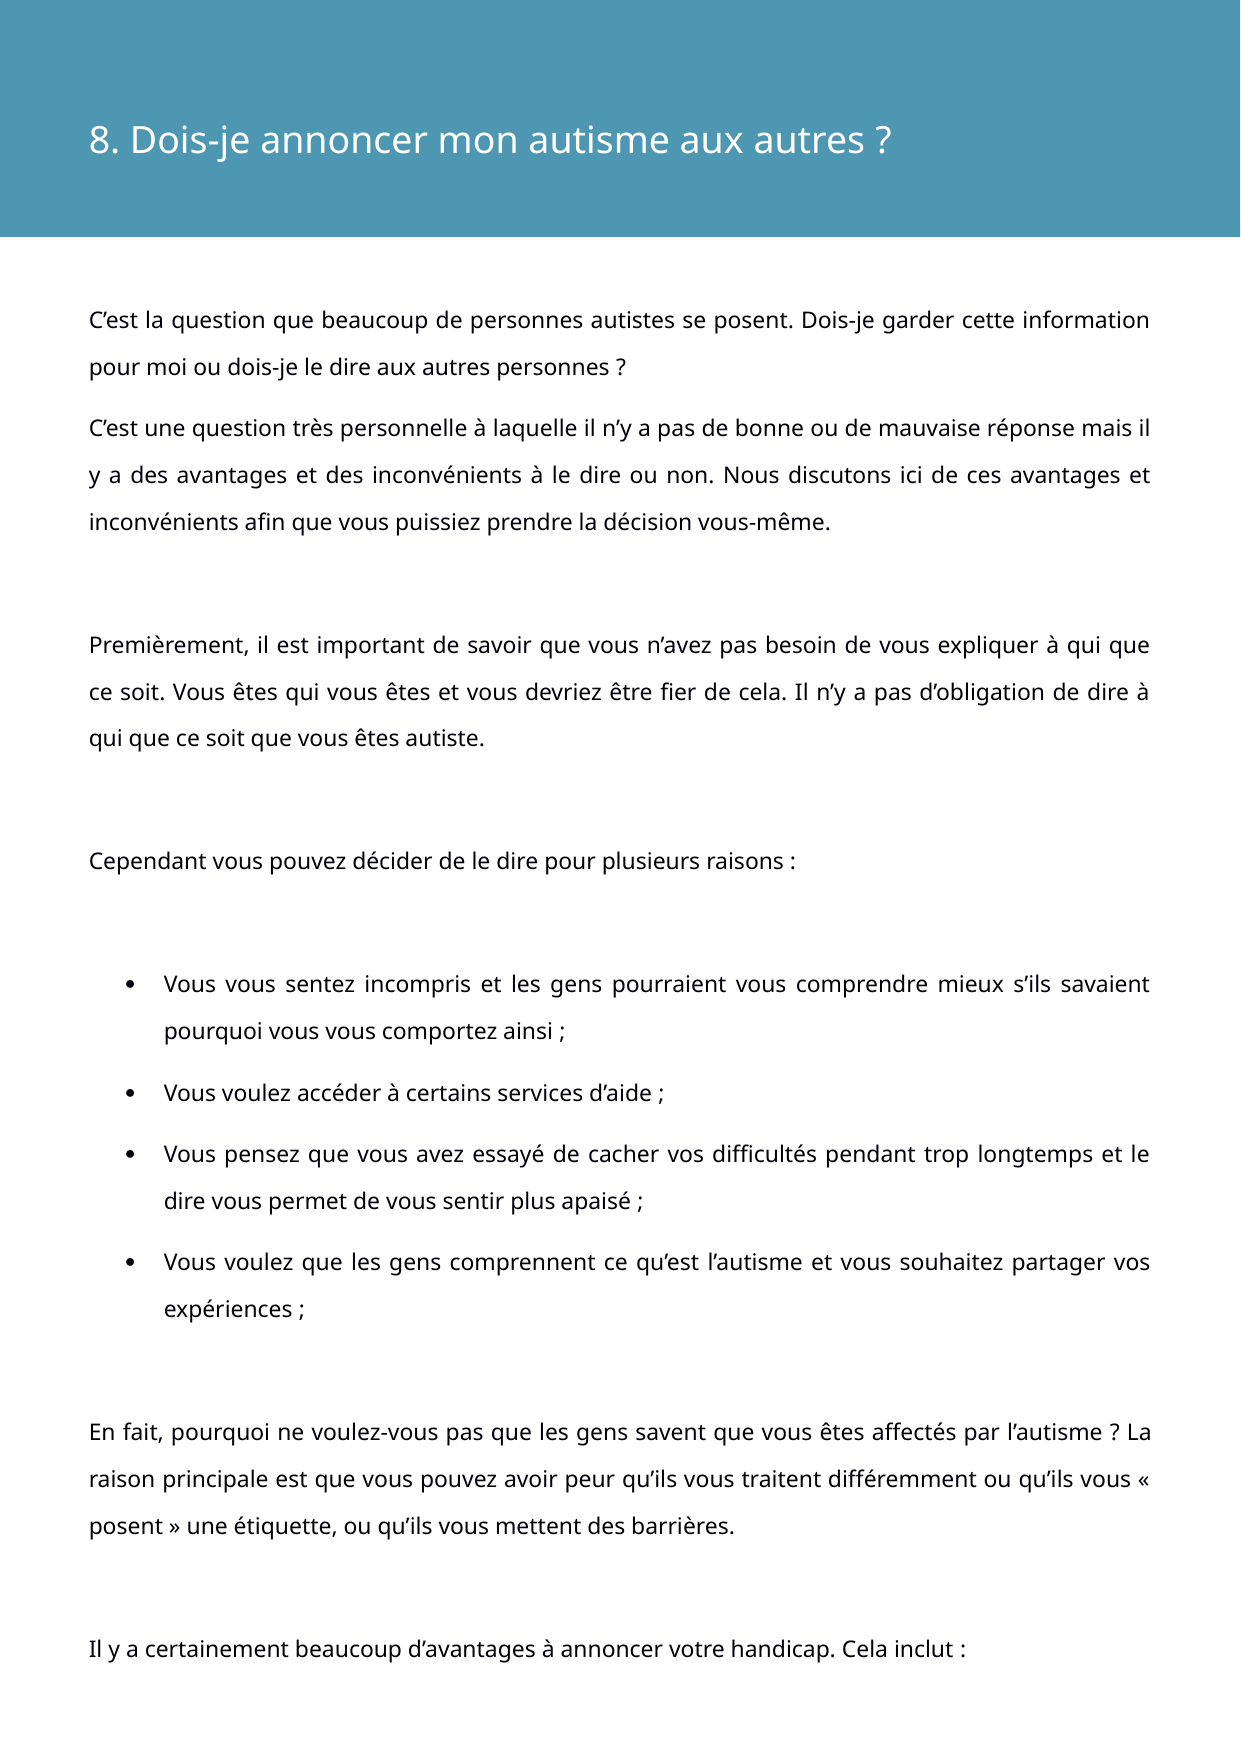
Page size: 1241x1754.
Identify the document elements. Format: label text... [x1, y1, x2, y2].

text Premièrement, il est important de savoir que vous n’avez pas besoin de vous expliquer à qui que ce soit. Vous êtes qui vous êtes et vous devriez être fier de cela. Il n’y a pas d’obligation de dire à qui que ce soit que vous êtes autiste. [88, 629, 1152, 754]
text Cependant vous pouvez décider de le dire pour plusieurs raisons : [88, 845, 1152, 877]
list Vous pensez que vous avez essayé de cacher vos difficultés pendant trop longtemps et le dire vous permet de vous sentir plus apaisé ; [126, 1138, 1152, 1216]
text C’est la question que beaucoup de personnes autistes se posent. Dois-je garder cette information pour moi ou dois-je le dire aux autres personnes ? [88, 304, 1152, 382]
list Vous vous sentez incompris et les gens pourraient vous comprendre mieux s’ils savaient pourquoi vous vous comportez ainsi ; [126, 968, 1152, 1046]
text En fait, pourquoi ne voulez-vous pas que les gens savent que vous êtes affectés par l’autisme ? La raison principale est que vous pouvez avoir peur qu’ils vous traitent différemment ou qu’ils vous « posent » une étiquette, ou qu’ils vous mettent des barrières. [88, 1416, 1152, 1541]
subtitle 8. Dois-je annoncer mon autisme aux autres ? [88, 113, 1152, 164]
list Vous voulez accéder à certains services d’aide ; [126, 1077, 1152, 1108]
text Il y a certainement beaucoup d’avantages à annoncer votre handicap. Cela inclut : [88, 1633, 1152, 1664]
text C’est une question très personnelle à laquelle il n’y a pas de bonne ou de mauvaise réponse mais il y a des avantages et des inconvénients à le dire ou non. Nous discutons ici de ces avantages et inconvénients afin que vous puissiez prendre la décision vous-même. [88, 412, 1152, 537]
list Vous voulez que les gens comprennent ce qu’est l’autisme et vous souhaitez partager vos expériences ; [126, 1246, 1152, 1324]
